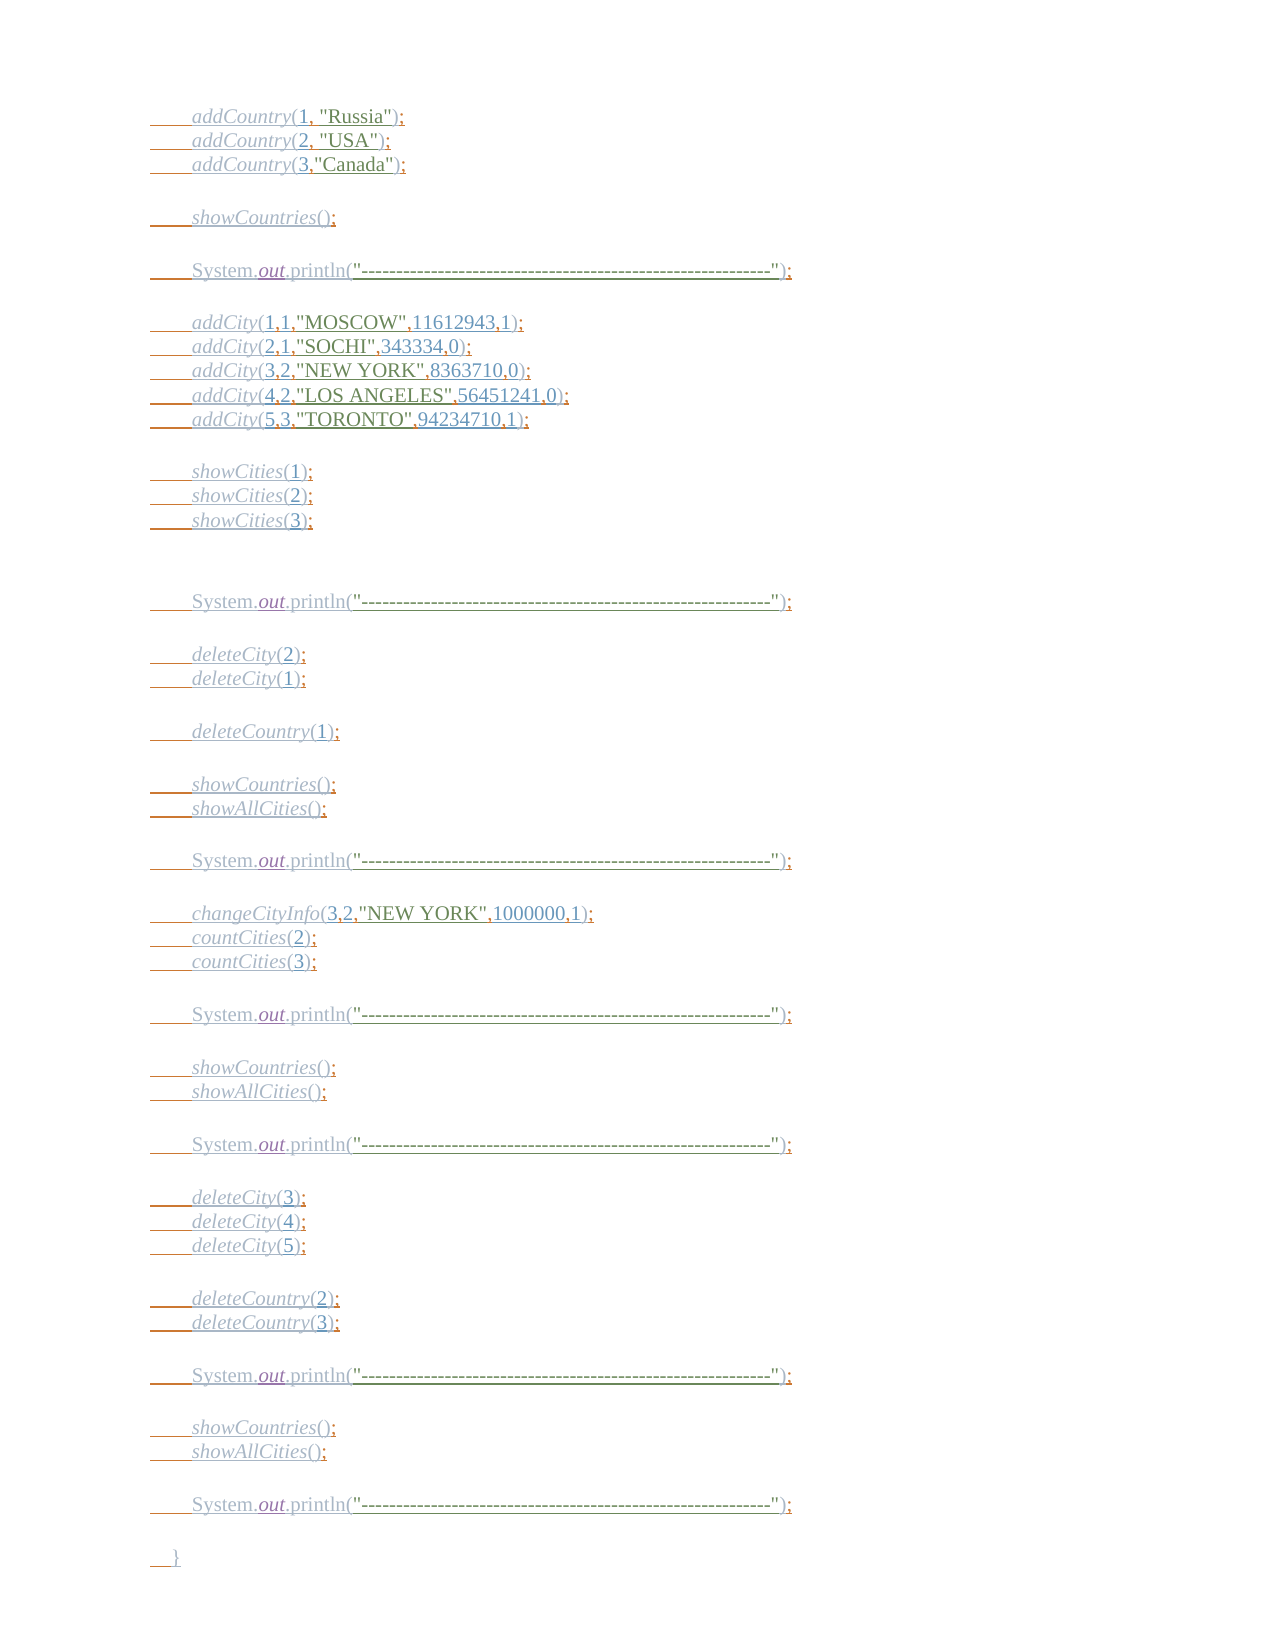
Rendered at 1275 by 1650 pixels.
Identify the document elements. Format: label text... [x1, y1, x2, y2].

text addCountry(1, "Russia"); addCountry(2, "USA"); addCountry(3,"Canada"); showCountries(); System.out.println("-----------------------------------------------------------"); addCity(1,1,"MOSCOW",11612943,1); addCity(2,1,"SOCHI",343334,0); addCity(3,2,"NEW YORK",8363710,0); addCity(4,2,"LOS ANGELES",56451241,0); addCity(5,3,"TORONTO",94234710,1); showCities(1); showCities(2); showCities(3); System.out.println("-----------------------------------------------------------"); deleteCity(2); deleteCity(1); deleteCountry(1); showCountries(); showAllCities(); System.out.println("-----------------------------------------------------------"); changeCityInfo(3,2,"NEW YORK",1000000,1); countCities(2); countCities(3); System.out.println("-----------------------------------------------------------"); showCountries(); showAllCities(); System.out.println("-----------------------------------------------------------"); deleteCity(3); deleteCity(4); deleteCity(5); deleteCountry(2); deleteCountry(3); System.out.println("-----------------------------------------------------------"); showCountries(); showAllCities(); System.out.println("-----------------------------------------------------------"); } [150, 75, 1125, 1569]
